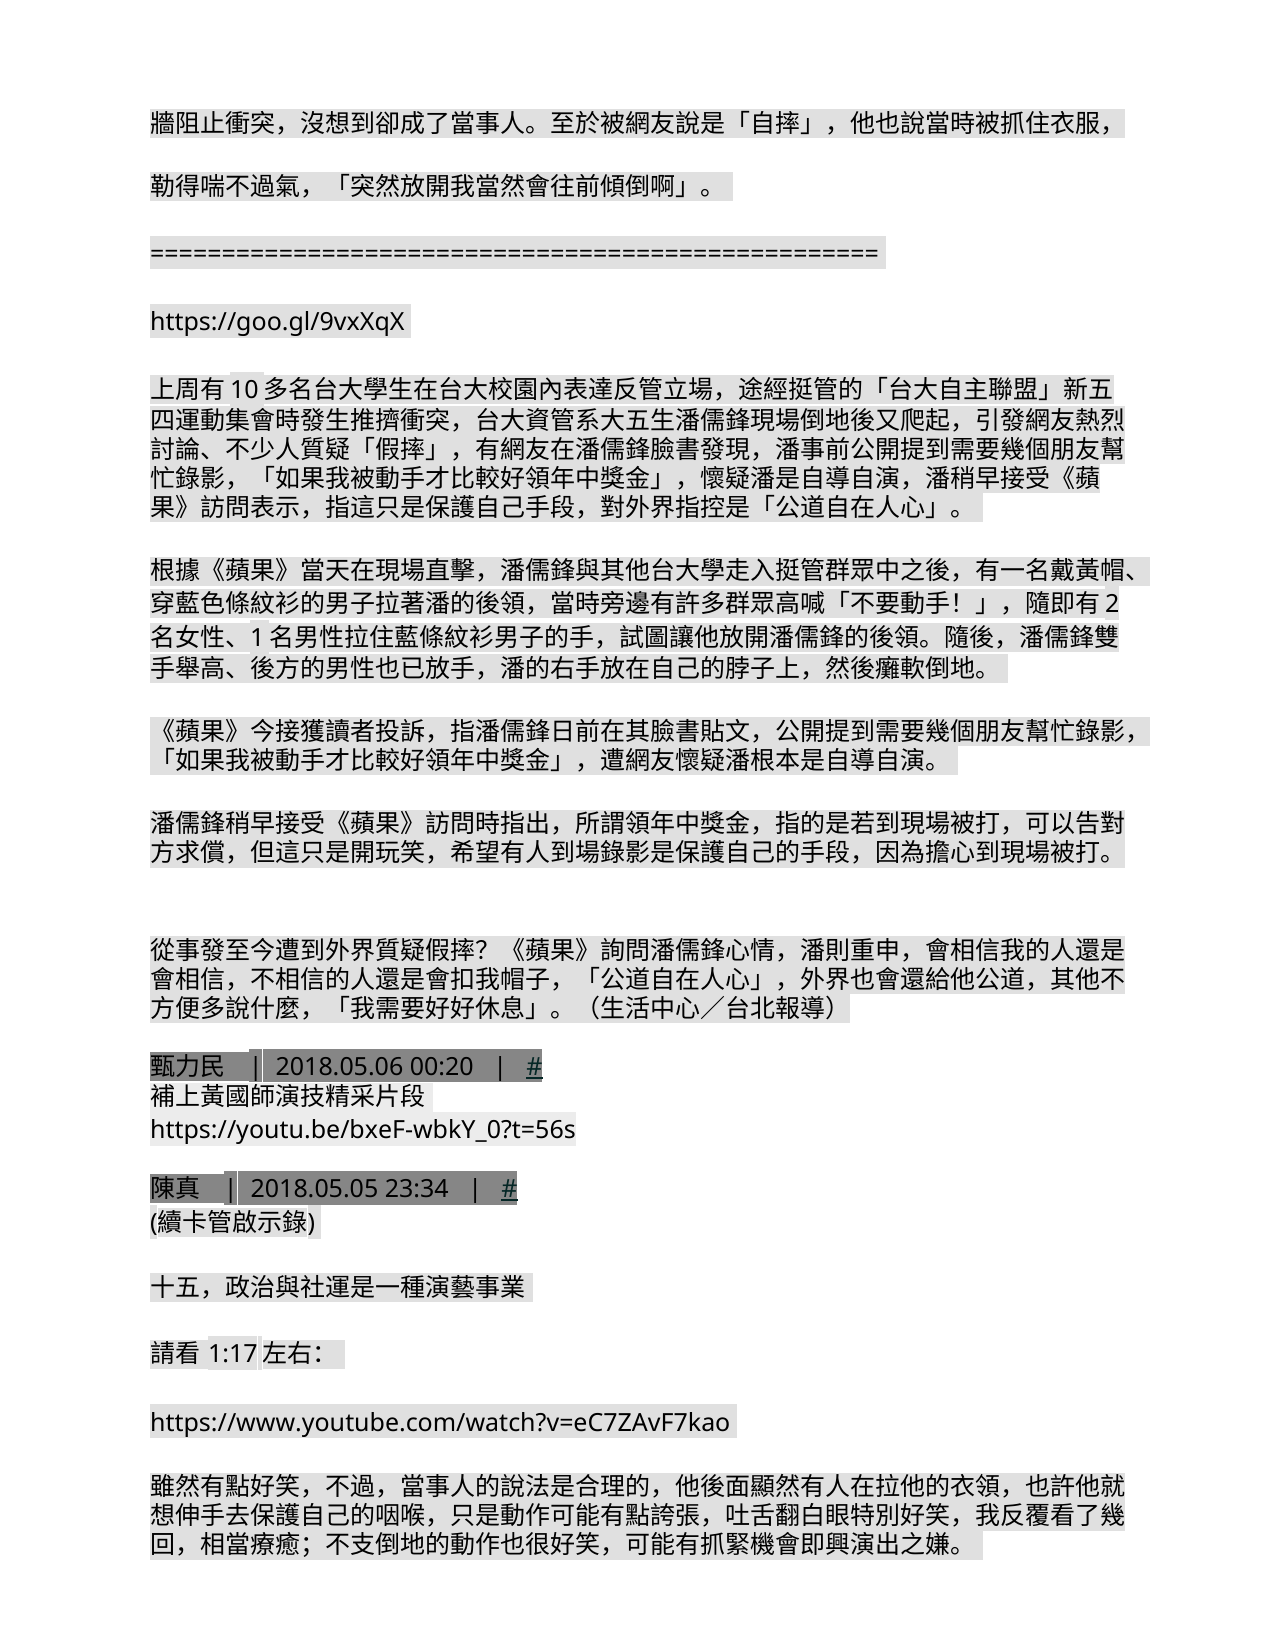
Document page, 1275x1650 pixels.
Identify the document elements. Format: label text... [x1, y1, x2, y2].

text 陳真 | 2018.05.05 23:34 | # [150, 1171, 1125, 1205]
text 甄力民 | 2018.05.06 00:20 | # [150, 1048, 1125, 1082]
text 補上黃國師演技精采片段 https://youtu.be/bxeF-wbkY_0?t=56s [150, 1082, 1125, 1146]
text 幾乎可以確定就是這些走狗跑到別人合法申辦的場子鬧場 假如這條狗演技演得再好一點，旁邊的人沒有意識到中計拉開老伯，新聞就不會這樣報了 夜路走多了果然會遇到鬼 這是從當事人的臉書上發現的 https://i.imgur.com/N7TpMum.jpg http://i.imgur.com/Hr92J9t.jpg 另外還產生了了小花絮： 據《ETtoday新聞雲》報導，潘生今日受訪時則說是角度的問題，解釋當時是有人抓住他 的右手，導致襯衫勒得他很不舒服，想解開扣子，看起來才會像是自掐脖子。他還說，家 人看了新聞後很不高興，還傳訊說「精彩演出」，讓他備受委屈，還說自己原本是想當肉 牆阻止衝突，沒想到卻成了當事人。至於被網友說是「自摔」，他也說當時被抓住衣服， 勒得喘不過氣，「突然放開我當然會往前傾倒啊」。 =================================================== https://goo.gl/9vxXqX 上周有10多名台大學生在台大校園內表達反管立場，途經挺管的「台大自主聯盟」新五四運動集會時發生推擠衝突，台大資管系大五生潘儒鋒現場倒地後又爬起，引發網友熱烈討論、不少人質疑「假摔」，有網友在潘儒鋒臉書發現，潘事前公開提到需要幾個朋友幫忙錄影，「如果我被動手才比較好領年中獎金」，懷疑潘是自導自演，潘稍早接受《蘋果》訪問表示，指這只是保護自己手段，對外界指控是「公道自在人心」。 根據《蘋果》當天在現場直擊，潘儒鋒與其他台大學走入挺管群眾中之後，有一名戴黃帽、穿藍色條紋衫的男子拉著潘的後領，當時旁邊有許多群眾高喊「不要動手！」，隨即有2名女性、1名男性拉住藍條紋衫男子的手，試圖讓他放開潘儒鋒的後領。隨後，潘儒鋒雙手舉高、後方的男性也已放手，潘的右手放在自己的脖子上，然後癱軟倒地。 《蘋果》今接獲讀者投訴，指潘儒鋒日前在其臉書貼文，公開提到需要幾個朋友幫忙錄影，「如果我被動手才比較好領年中獎金」，遭網友懷疑潘根本是自導自演。 潘儒鋒稍早接受《蘋果》訪問時指出，所謂領年中獎金，指的是若到現場被打，可以告對方求償，但這只是開玩笑，希望有人到場錄影是保護自己的手段，因為擔心到現場被打。 從事發至今遭到外界質疑假摔？《蘋果》詢問潘儒鋒心情，潘則重申，會相信我的人還是會相信，不相信的人還是會扣我帽子，「公道自在人心」，外界也會還給他公道，其他不方便多說什麼，「我需要好好休息」。（生活中心／台北報導） [150, 75, 1125, 1023]
text (續卡管啟示錄) 十五，政治與社運是一種演藝事業 請看 1:17左右： https://www.youtube.com/watch?v=eC7ZAvF7kao 雖然有點好笑，不過，當事人的說法是合理的，他後面顯然有人在拉他的衣領，也許他就想伸手去保護自己的咽喉，只是動作可能有點誇張，吐舌翻白眼特別好笑，我反覆看了幾回，相當療癒；不支倒地的動作也很好笑，可能有抓緊機會即興演出之嫌。 還有2分28秒處，不知道在演哪一齣，但是，很顯然這位同學是個演藝人才，明日之星。 在台灣，政治與社運已經變成一種演藝事業。長年以來，不管是在街頭或立法院或議會，這類 "演很大" 的場面往往層出不窮，培養出不少演藝人才。前陣子屎袋力量的黃姓黨主席那一齣戲就更好笑了，突然 "不支倒地"，警察嚇得趕緊說: "委員委員，你怎麼了？為什麼自己倒在地上？" 黃主席原本是要演一幕 "為勞工犧牲" 的壯烈悲情場面，無奈警察沒有好好配合，穿了幫。 學姊有去參加五月四日成大那一場聲援大學自治的活動，聽她轉述一些狀況，也是挺好笑的。比方說，一個支持大學自治的教授和那些前來反制的學生略有輕微推擠，也許連推擠都稱不上，但是那位教授後面卻又站著一個也是前來反制的女學生，卻不斷大聲喊著 "(新黨) 教授性騷擾" 之類。難道是隔空性騷擾？ 其實，這類演出，不管哪一方都一樣，幾乎變成一種台灣特有的政治演藝文化，喧囂吵鬧，小動作不斷，努力想製造點狀況或聲勢，好讓媒體攝取一些所謂 "激烈" 鏡頭來做為宣傳，就好像一群演員在鏡頭前爭相演戲那樣。演得好的話，也許一炮而紅，成為新一代戰神，或是戴上所謂社運人士的光環，進而成為名人，進而成為名嘴、名醫、名教授、名律師等等，或是演而優則仕，選民代，或當起官來。近年來的成功代表作叫做 "戰神的誕生：屎袋力量傳奇"，女神周子瑜犧牲色相客串演出，票房轟動全台。 我發現，藍營這一方，可能飽受中國儒家文化毒素 "燻" 陶，比較害羞含蓄，演戲方面肢體動作比較放不開，臉皮薄，不敢大膽演出；建議應多多接受表演課訓練，多多觀察學習人渣黨及一大票尾巴黨的演技與聲光造勢訓練。這其實也是台式民主的一個基本文化精髓，說騙很難聽，就說是演吧。在這樣一種政治演藝事業中，"理" 字是根本不存在的，誰說理，誰就輸了。 我之所以在1989年就退出街頭，幾乎不再參加所謂街頭抗議，就是因為缺乏演戲細胞。 (未完待續) [150, 1205, 1125, 1560]
